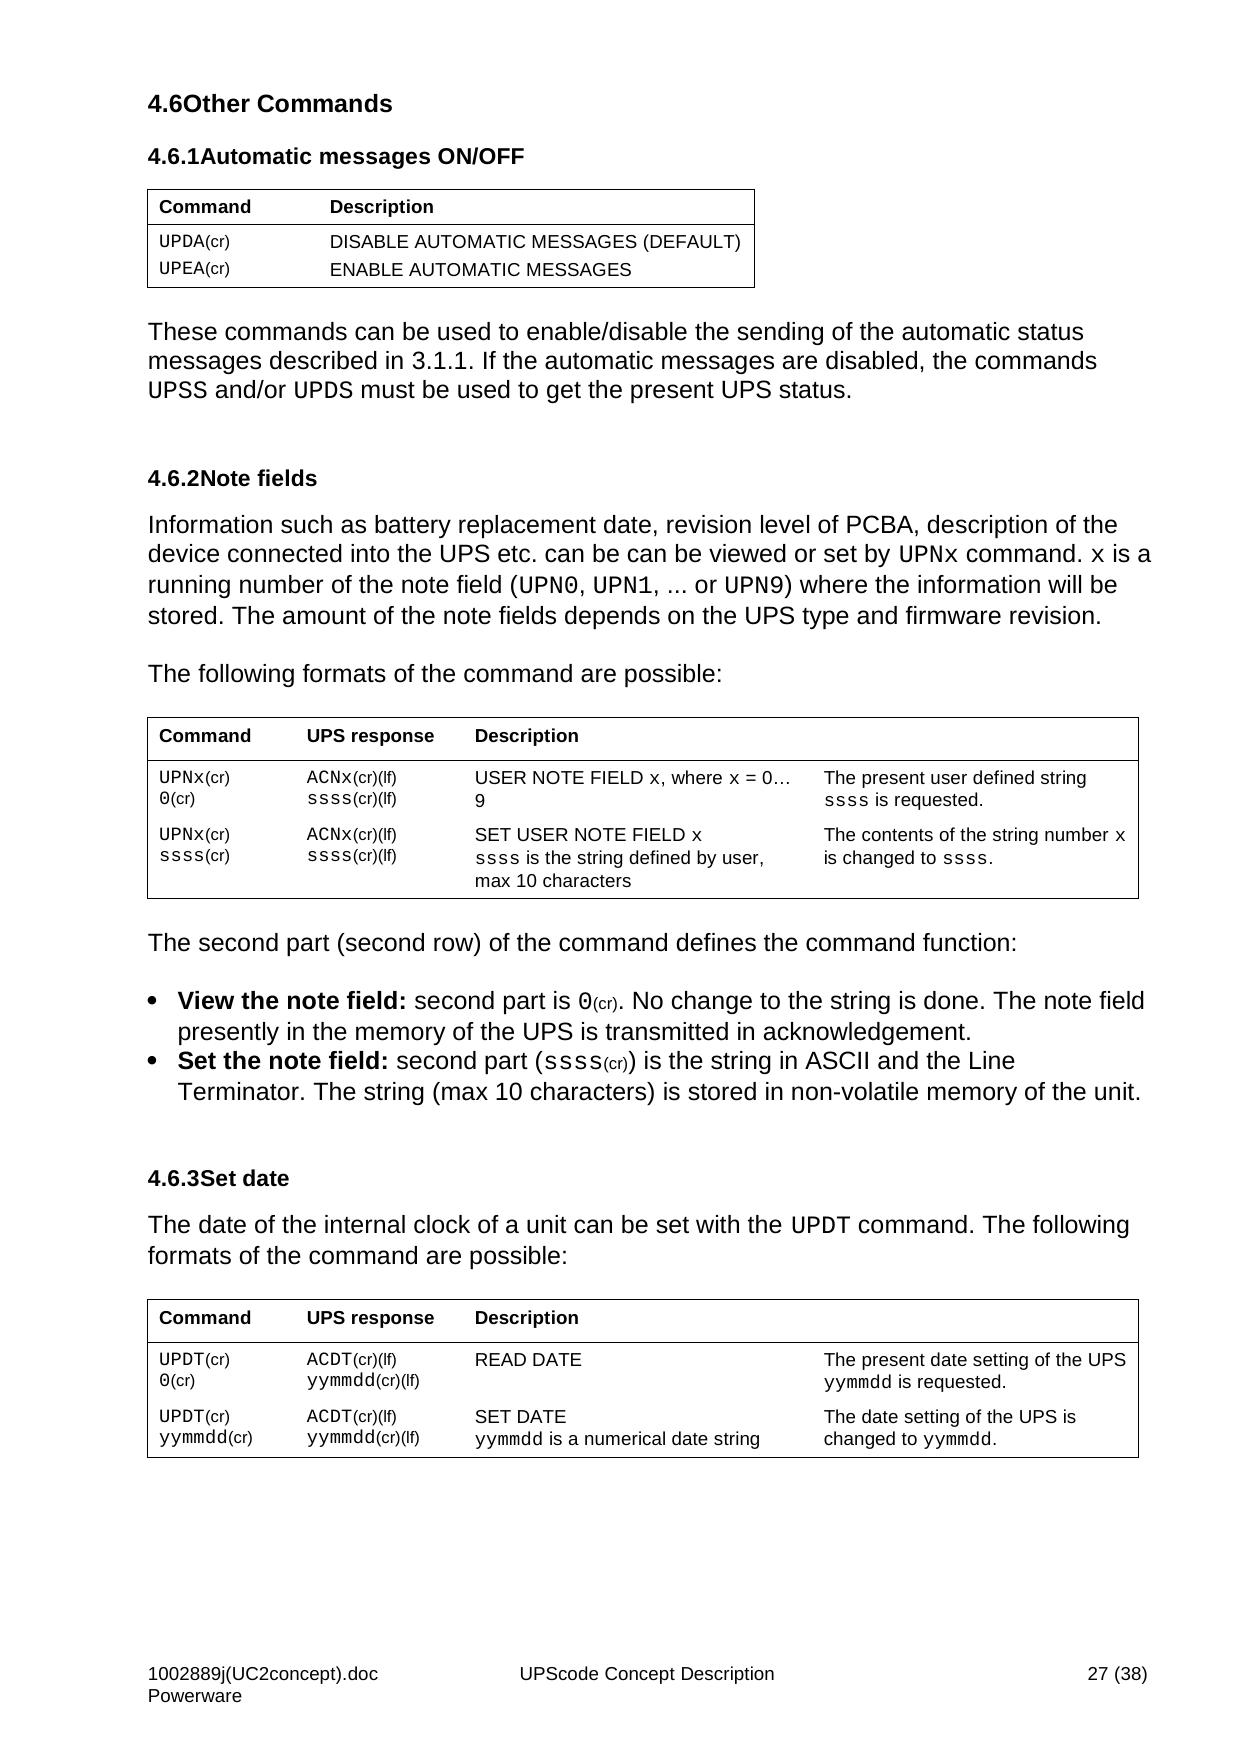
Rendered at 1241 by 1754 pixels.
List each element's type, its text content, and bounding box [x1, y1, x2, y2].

table_header Command [148, 1300, 295, 1342]
table_cell ENABLE AUTOMATIC MESSAGES [318, 259, 754, 287]
table_header UPS response [295, 718, 463, 760]
subtitle Other Commands [148, 89, 1151, 118]
table_cell The present date setting of the UPS yymmdd is requested. [812, 1343, 1138, 1400]
table_header [812, 718, 1138, 760]
table_cell UPDT(cr) yymmdd(cr) [148, 1400, 295, 1457]
list Set the note field: second part (ssss(cr)) is the string in ASCII and the Line Terminator. The string (max 10 characters) is stored in non-volatile memory of the unit. [148, 1046, 1151, 1106]
subtitle Note fields [148, 464, 1151, 491]
table_header Description [463, 718, 812, 760]
list View the note field: second part is 0(cr). No change to the string is done. The note field presently in the memory of the UPS is transmitted in acknowledgement. [148, 986, 1151, 1046]
text The following formats of the command are possible: [148, 659, 1151, 688]
table_cell USER NOTE FIELD x, where x = 0…9 [463, 761, 812, 818]
table_header Description [463, 1300, 812, 1342]
table_cell UPNx(cr) ssss(cr) [148, 818, 295, 898]
table_cell ACDT(cr)(lf) yymmdd(cr)(lf) [295, 1343, 463, 1400]
table_cell The contents of the string number x is changed to ssss. [812, 818, 1138, 898]
text These commands can be used to enable/disable the sending of the automatic status messages described in 3.1.1. If the automatic messages are disabled, the commands UPSS and/or UPDS must be used to get the present UPS status. [148, 317, 1151, 406]
table_cell READ DATE [463, 1343, 812, 1400]
text The second part (second row) of the command defines the command function: [148, 928, 1151, 957]
table_header [812, 1300, 1138, 1342]
table_cell The present user defined string ssss is requested. [812, 761, 1138, 818]
table_cell ACNx(cr)(lf) ssss(cr)(lf) [295, 818, 463, 898]
table_cell ACNx(cr)(lf) ssss(cr)(lf) [295, 761, 463, 818]
text The date of the internal clock of a unit can be set with the UPDT command. The following formats of the command are possible: [148, 1210, 1151, 1270]
table_cell SET USER NOTE FIELD x ssss is the string defined by user, max 10 characters [463, 818, 812, 898]
subtitle Automatic messages ON/OFF [148, 143, 1151, 170]
text Information such as battery replacement date, revision level of PCBA, description of the device connected into the UPS etc. can be can be viewed or set by UPNx command. x is a running number of the note field (UPN0, UPN1, ... or UPN9) where the information will be stored. The amount of the note fields depends on the UPS type and firmware revision. [148, 510, 1151, 630]
table_header Description [318, 190, 754, 224]
table_cell UPDT(cr) 0(cr) [148, 1343, 295, 1400]
subtitle Set date [148, 1164, 1151, 1191]
table_cell UPDA(cr) [148, 225, 318, 259]
table_cell The date setting of the UPS is changed to yymmdd. [812, 1400, 1138, 1457]
table_cell UPEA(cr) [148, 259, 318, 287]
table_header Command [148, 190, 318, 224]
table_cell SET DATE yymmdd is a numerical date string [463, 1400, 812, 1457]
table_header UPS response [295, 1300, 463, 1342]
table_cell DISABLE AUTOMATIC MESSAGES (DEFAULT) [318, 225, 754, 259]
table_cell ACDT(cr)(lf) yymmdd(cr)(lf) [295, 1400, 463, 1457]
table_header Command [148, 718, 295, 760]
table_cell UPNx(cr) 0(cr) [148, 761, 295, 818]
